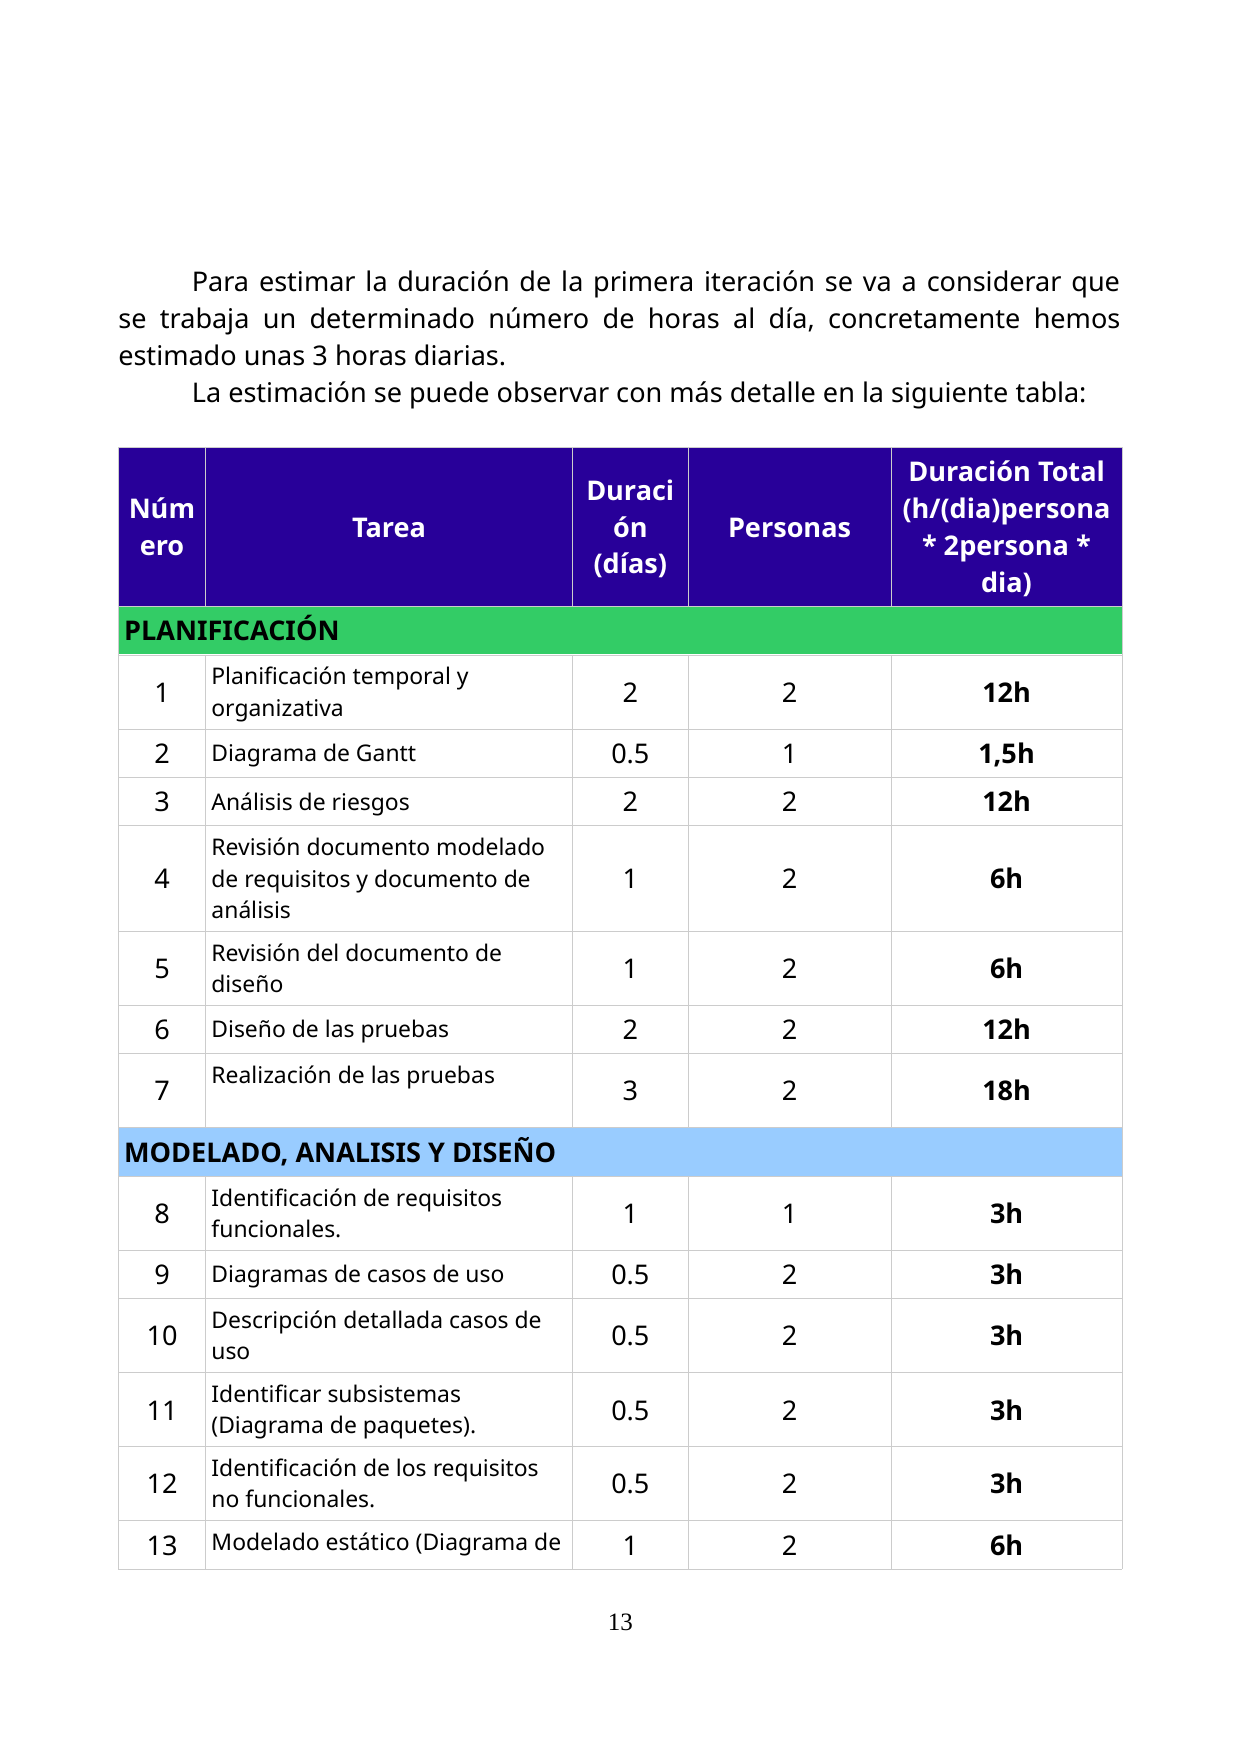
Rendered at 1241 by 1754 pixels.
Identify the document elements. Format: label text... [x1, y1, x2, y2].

table_cell 1 [573, 826, 688, 931]
table_cell Revisión documento modelado de requisitos y documento de análisis [206, 826, 572, 931]
table_cell 2 [689, 1251, 891, 1298]
table_cell MODELADO, ANALISIS Y DISEÑO [119, 1128, 1122, 1176]
table_cell Identificación de requisitos funcionales. [206, 1177, 572, 1250]
table_cell 3h [892, 1299, 1122, 1372]
table_cell Planificación temporal y organizativa [206, 656, 572, 728]
table_header Tarea [206, 448, 572, 606]
table_cell 3 [119, 778, 205, 825]
table_cell 6h [892, 932, 1122, 1005]
table_cell 2 [689, 826, 891, 931]
table_cell 13 [119, 1521, 205, 1569]
table_cell Descripción detallada casos de uso [206, 1299, 572, 1372]
table_cell 18h [892, 1054, 1122, 1127]
table_cell 3h [892, 1373, 1122, 1446]
table_header Duración Total (h/(dia)persona * 2persona * dia) [892, 448, 1122, 606]
text Para estimar la duración de la primera iteración se va a considerar que se trabaja un determinado número de horas al día, concretamente hemos estimado unas 3 horas diarias. [118, 263, 1122, 373]
table_cell Diagrama de Gantt [206, 730, 572, 777]
table_cell Diagramas de casos de uso [206, 1251, 572, 1298]
table_cell 3h [892, 1251, 1122, 1298]
table_cell Identificación de los requisitos no funcionales. [206, 1447, 572, 1520]
table_cell 12h [892, 778, 1122, 825]
text La estimación se puede observar con más detalle en la siguiente tabla: [118, 373, 1122, 410]
table_cell 1 [689, 1177, 891, 1250]
table_cell 1 [119, 656, 205, 728]
table_cell 2 [573, 1006, 688, 1053]
table_cell 2 [573, 778, 688, 825]
table_header Duración (días) [573, 448, 688, 606]
table_cell 10 [119, 1299, 205, 1372]
table_cell Realización de las pruebas [206, 1054, 572, 1127]
table_cell 2 [689, 1373, 891, 1446]
table_cell Análisis de riesgos [206, 778, 572, 825]
table_cell Diseño de las pruebas [206, 1006, 572, 1053]
table_cell 2 [689, 1521, 891, 1569]
table_cell 7 [119, 1054, 205, 1127]
table_cell 2 [689, 1054, 891, 1127]
table_cell 6 [119, 1006, 205, 1053]
table_cell 2 [689, 1447, 891, 1520]
table_cell Modelado estático (Diagrama de [206, 1521, 572, 1569]
table_cell 3 [573, 1054, 688, 1127]
table_cell 4 [119, 826, 205, 931]
table_cell Identificar subsistemas (Diagrama de paquetes). [206, 1373, 572, 1446]
table_cell 1 [573, 1521, 688, 1569]
table_cell 1 [689, 730, 891, 777]
table_cell 11 [119, 1373, 205, 1446]
table_cell 0.5 [573, 1299, 688, 1372]
table_cell 12h [892, 1006, 1122, 1053]
table_cell 2 [689, 1006, 891, 1053]
table_cell 12 [119, 1447, 205, 1520]
table_cell 2 [689, 778, 891, 825]
table_header Personas [689, 448, 891, 606]
table_cell 3h [892, 1177, 1122, 1250]
table_cell 1 [573, 1177, 688, 1250]
table_cell 0.5 [573, 1373, 688, 1446]
table_cell 2 [689, 932, 891, 1005]
table_cell Revisión del documento de diseño [206, 932, 572, 1005]
table_cell 3h [892, 1447, 1122, 1520]
table_cell 12h [892, 656, 1122, 728]
table_cell 6h [892, 826, 1122, 931]
table_cell 1 [573, 932, 688, 1005]
table_cell 2 [119, 730, 205, 777]
table_cell 8 [119, 1177, 205, 1250]
table_cell 5 [119, 932, 205, 1005]
table_cell 9 [119, 1251, 205, 1298]
table_cell 2 [689, 1299, 891, 1372]
table_cell PLANIFICACIÓN [119, 607, 1122, 654]
table_cell 2 [573, 656, 688, 728]
table_cell 0.5 [573, 1251, 688, 1298]
table_cell 1,5h [892, 730, 1122, 777]
table_cell 6h [892, 1521, 1122, 1569]
table_cell 0.5 [573, 1447, 688, 1520]
table_cell 0.5 [573, 730, 688, 777]
table_cell 2 [689, 656, 891, 728]
table_header Número [119, 448, 205, 606]
